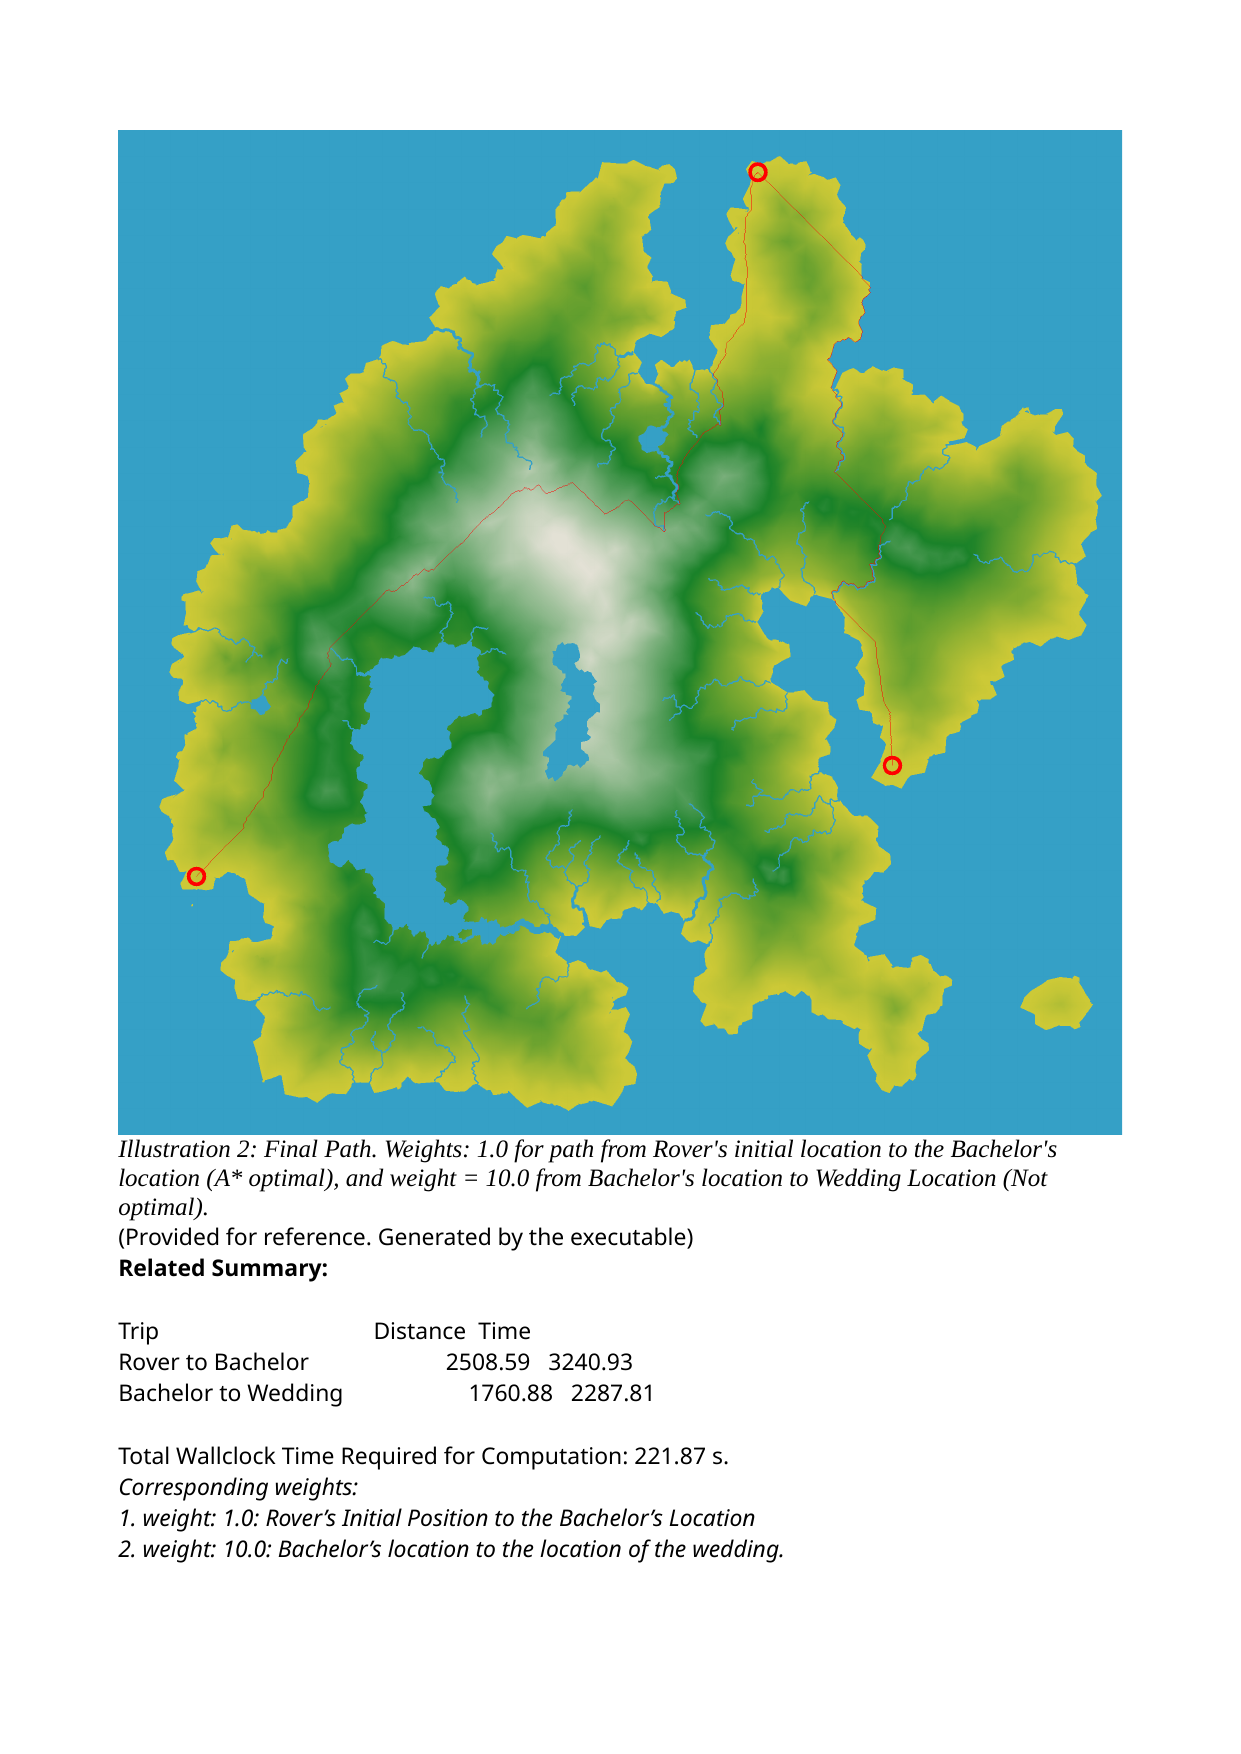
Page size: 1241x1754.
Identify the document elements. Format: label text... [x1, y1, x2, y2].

text Illustration 2: Final Path. Weights: 1.0 for path from Rover's initial location to the Bachelor's location (A* optimal), and weight = 10.0 from Bachelor's location to Wedding Location (Not optimal). [118, 1135, 1122, 1221]
text Corresponding weights: [118, 1471, 1122, 1502]
text Trip Distance Time [118, 1314, 1122, 1346]
text (Provided for reference. Generated by the executable) [118, 1221, 1122, 1252]
text 2. weight: 10.0: Bachelor’s location to the location of the wedding. [118, 1533, 1122, 1564]
text 1. weight: 1.0: Rover’s Initial Position to the Bachelor’s Location [118, 1502, 1122, 1533]
text Related Summary: [118, 1252, 1122, 1283]
text Total Wallclock Time Required for Computation: 221.87 s. [118, 1439, 1122, 1471]
text [118, 118, 1122, 130]
picture [118, 130, 1123, 1135]
text Bachelor to Wedding 1760.88 2287.81 [118, 1377, 1122, 1408]
text Rover to Bachelor 2508.59 3240.93 [118, 1346, 1122, 1377]
